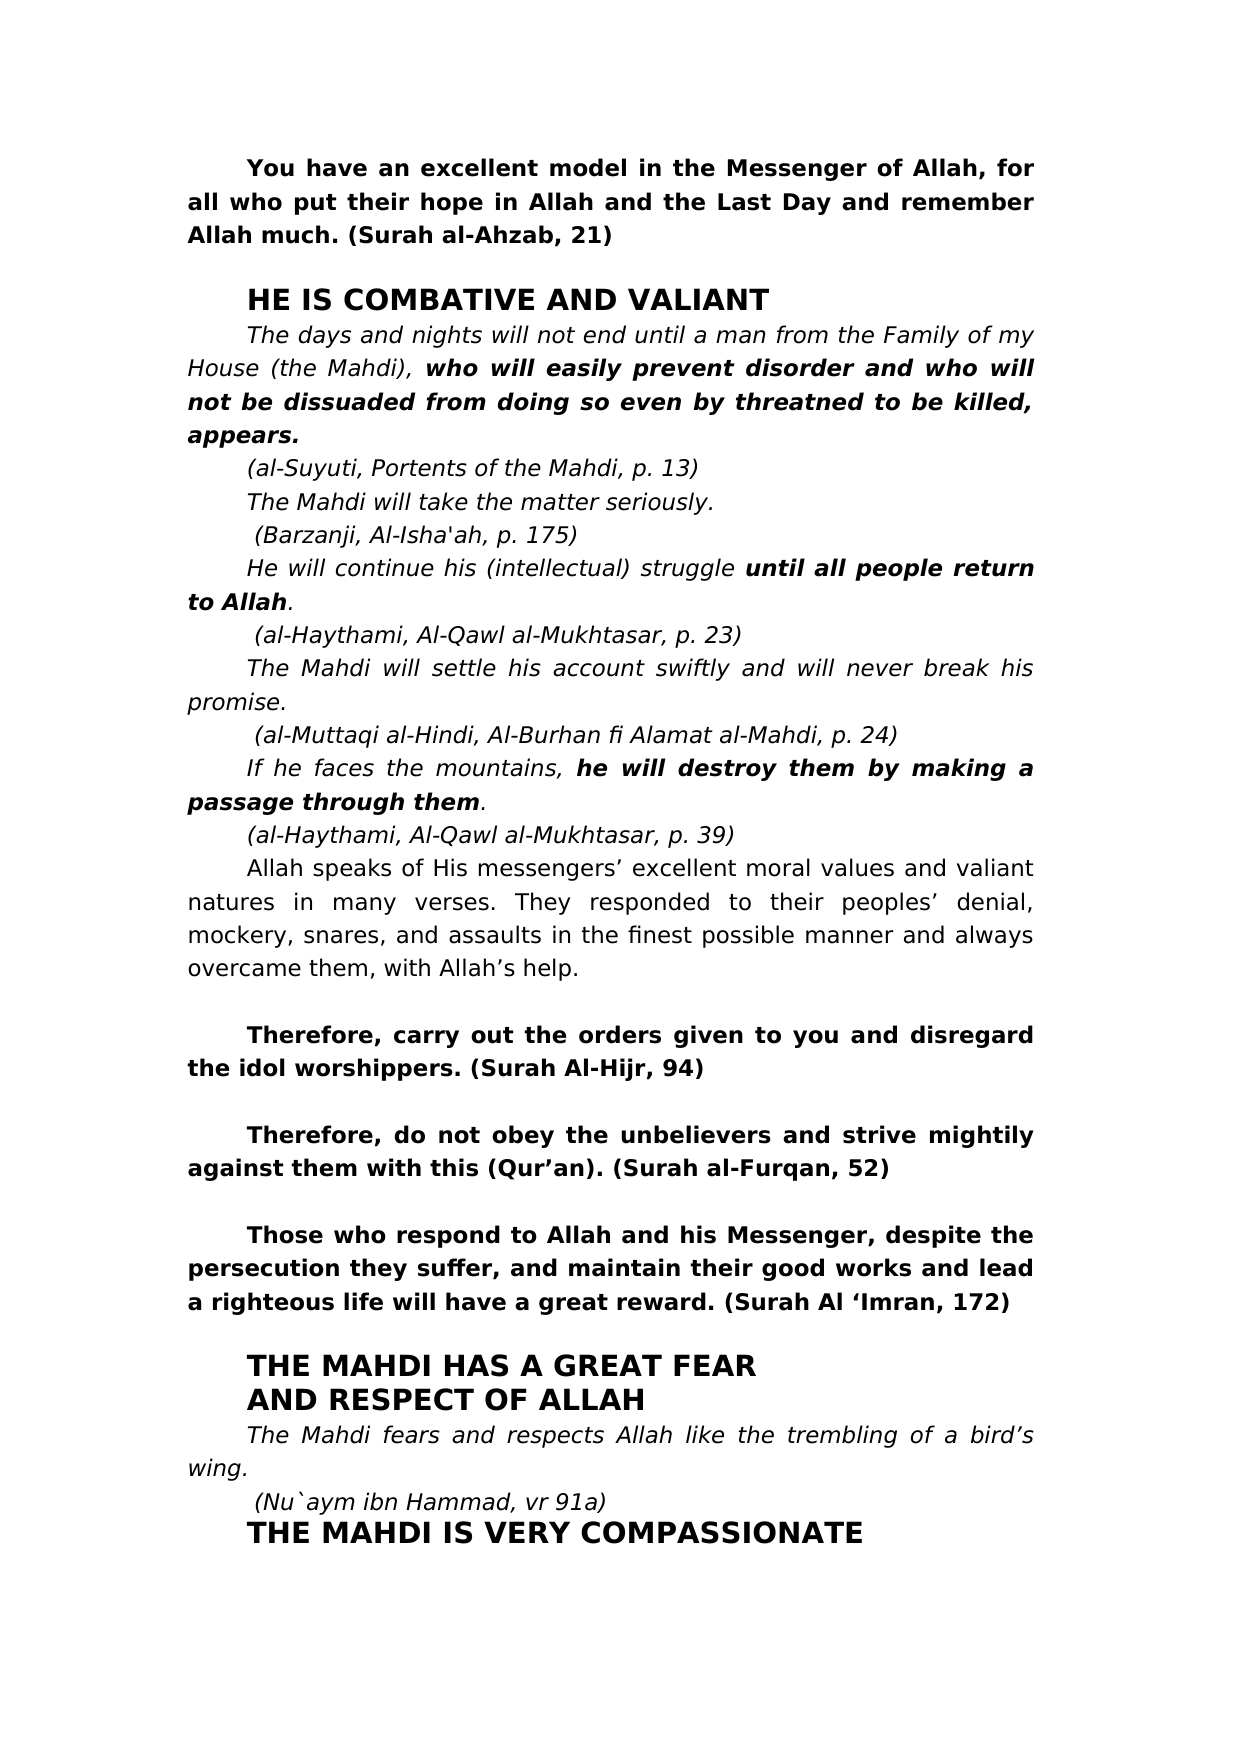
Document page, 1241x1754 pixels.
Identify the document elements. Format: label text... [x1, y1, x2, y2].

text The days and nights will not end until a man from the Family of my House (the Mahdi), who will easily prevent disorder and who will not be dissuaded from doing so even by threatned to be killed, appears. [187, 317, 1035, 450]
text Therefore, do not obey the unbelievers and strive mightily against them with this (Qur’an). (Surah al-Furqan, 52) [187, 1117, 1035, 1183]
subtitle The Mahdi will settle his account swiftly and will never break his promise. [187, 650, 1035, 717]
text Therefore, carry out the orders given to you and disregard the idol worshippers. (Surah Al-Hijr, 94) [187, 1017, 1035, 1083]
text Allah speaks of His messengers’ excellent moral values and valiant natures in many verses. They responded to their peoples’ denial, mockery, snares, and assaults in the finest possible manner and always overcame them, with Allah’s help. [187, 850, 1035, 983]
text He will continue his (intellectual) struggle until all people return to Allah. [187, 550, 1035, 617]
subtitle THE MAHDI HAS A GREAT FEAR [187, 1350, 1035, 1383]
text (Barzanji, Al-Isha'ah, p. 175) [187, 517, 1035, 550]
text If he faces the mountains, he will destroy them by making a passage through them. [187, 750, 1035, 817]
text You have an excellent model in the Messenger of Allah, for all who put their hope in Allah and the Last Day and remember Allah much. (Surah al-Ahzab, 21) [187, 150, 1035, 250]
subtitle HE IS COMBATIVE AND VALIANT [187, 283, 1035, 317]
text Those who respond to Allah and his Messenger, despite the persecution they suffer, and maintain their good works and lead a righteous life will have a great reward. (Surah Al ‘Imran, 172) [187, 1217, 1035, 1317]
text (Nu`aym ibn Hammad, vr 91a) [187, 1483, 1035, 1517]
text (al-Haythami, Al-Qawl al-Mukhtasar, p. 23) [187, 617, 1035, 650]
text (al-Haythami, Al-Qawl al-Mukhtasar, p. 39) [187, 817, 1035, 850]
subtitle (al-Muttaqi al-Hindi, Al-Burhan fi Alamat al-Mahdi, p. 24) [187, 717, 1035, 750]
text (al-Suyuti, Portents of the Mahdi, p. 13) [187, 450, 1035, 483]
subtitle THE MAHDI IS VERY COMPASSIONATE [187, 1517, 1035, 1550]
subtitle AND RESPECT OF ALLAH [187, 1383, 1035, 1417]
text The Mahdi fears and respects Allah like the trembling of a bird’s wing. [187, 1417, 1035, 1483]
text The Mahdi will take the matter seriously. [187, 483, 1035, 517]
